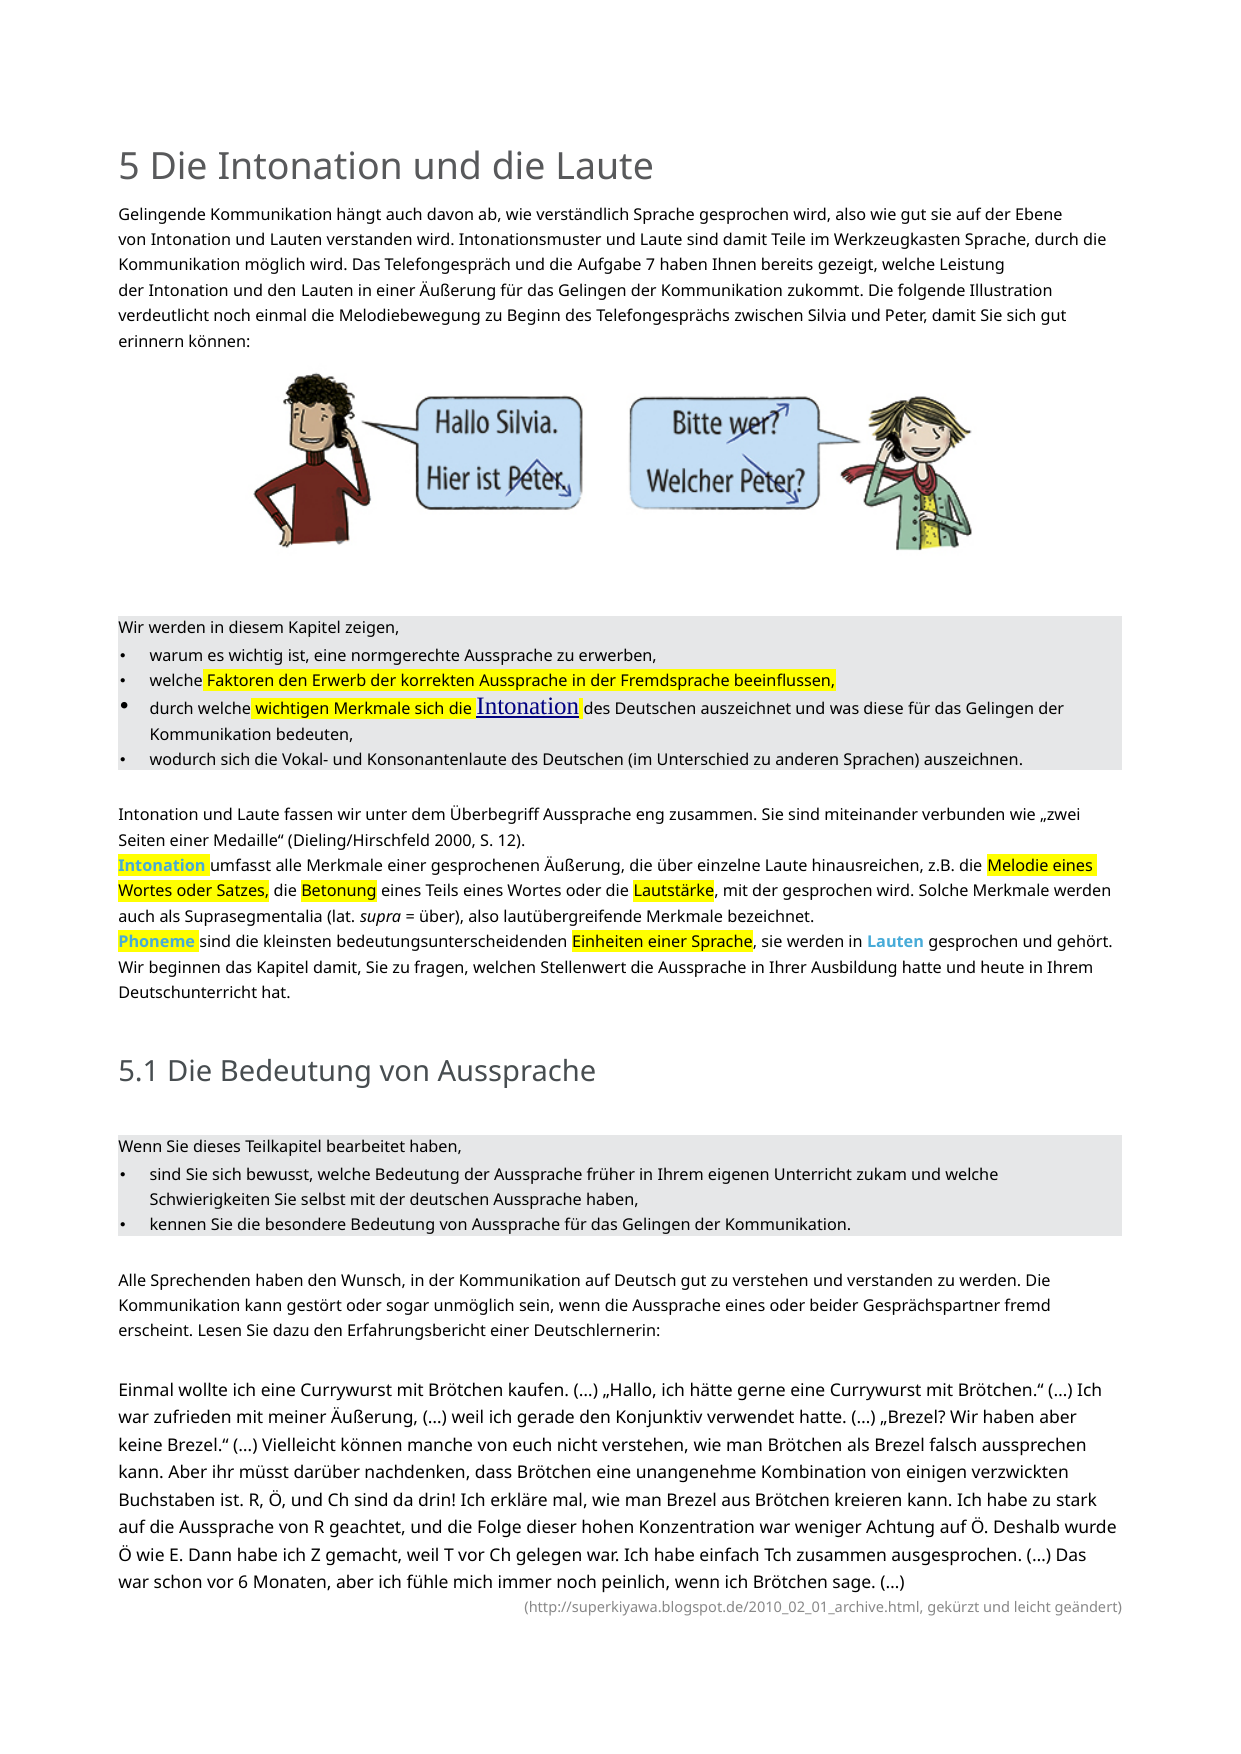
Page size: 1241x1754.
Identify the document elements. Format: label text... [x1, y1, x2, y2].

subtitle 5 Die Intonation und die Laute [118, 139, 1122, 190]
text Einmal wollte ich eine Currywurst mit Brötchen kaufen. (…) „Hallo, ich hätte gerne eine Currywurst mit Brötchen.“ (…) Ich war zufrieden mit meiner Äußerung, (…) weil ich gerade den Konjunktiv verwendet hatte. (…) „Brezel? Wir haben aber keine Brezel.“ (…) Vielleicht können manche von euch nicht verstehen, wie man Brötchen als Brezel falsch aussprechen kann. Aber ihr müsst darüber nachdenken, dass Brötchen eine unangenehme Kombination von einigen verzwickten Buchstaben ist. R, Ö, und Ch sind da drin! Ich erkläre mal, wie man Brezel aus Brötchen kreieren kann. Ich habe zu stark auf die Aussprache von R geachtet, und die Folge dieser hohen Konzentration war weniger Achtung auf Ö. Deshalb wurde Ö wie E. Dann habe ich Z gemacht, weil T vor Ch gelegen war. Ich habe einfach Tch zusammen ausgesprochen. (…) Das war schon vor 6 Monaten, aber ich fühle mich immer noch peinlich, wenn ich Brötchen sage. (…) [118, 1378, 1122, 1593]
text (http://superkiyawa.blogspot.de/2010_02_01_archive.html, gekürzt und leicht geändert) [118, 1597, 1122, 1617]
list sind Sie sich bewusst, welche Bedeutung der Aussprache früher in Ihrem eigenen Unterricht zukam und welche Schwierigkeiten Sie selbst mit der deutschen Aussprache haben, [120, 1161, 1122, 1211]
subtitle 5.1 Die Bedeutung von Aussprache [118, 1050, 1122, 1089]
text Gelingende Kommunikation hängt auch davon ab, wie verständlich Sprache gesprochen wird, also wie gut sie auf der Ebene von Intonation und Lauten verstanden wird. Intonationsmuster und Laute sind damit Teile im Werkzeugkasten Sprache, durch die Kommunikation möglich wird. Das Telefongespräch und die Aufgabe 7 haben Ihnen bereits gezeigt, welche Leistung der Intonation und den Lauten in einer Äußerung für das Gelingen der Kommunikation zukommt. Die folgende Illustration verdeutlicht noch einmal die Melodiebewegung zu Beginn des Telefongesprächs zwischen Silvia und Peter, damit Sie sich gut erinnern können: [118, 202, 1122, 352]
list warum es wichtig ist, eine normgerechte Aussprache zu erwerben, [120, 641, 1122, 666]
text Intonation umfasst alle Merkmale einer gesprochenen Äußerung, die über einzelne Laute hinausreichen, z.B. die Melodie eines Wortes oder Satzes, die Betonung eines Teils eines Wortes oder die Lautstärke, mit der gesprochen wird. Solche Merkmale werden auch als Suprasegmentalia (lat. supra = über), also lautübergreifende Merkmale bezeichnet. [118, 854, 1122, 927]
list welche Faktoren den Erwerb der korrekten Aussprache in der Fremdsprache beeinflussen, [120, 666, 1122, 691]
text Alle Sprechenden haben den Wunsch, in der Kommunikation auf Deutsch gut zu verstehen und verstanden zu werden. Die Kommunikation kann gestört oder sogar unmöglich sein, wenn die Aussprache eines oder beider Gesprächspartner fremd erscheint. Lesen Sie dazu den Erfahrungsbericht einer Deutschlernerin: [118, 1268, 1122, 1342]
text Wenn Sie dieses Teilkapitel bearbeitet haben, [118, 1135, 1122, 1157]
text Intonation und Laute fassen wir unter dem Überbegriff Aussprache eng zusammen. Sie sind miteinander verbunden wie „zwei Seiten einer Medaille“ (Dieling/Hirschfeld 2000, S. 12). [118, 803, 1122, 851]
list kennen Sie die besondere Bedeutung von Aussprache für das Gelingen der Kommunikation. [120, 1211, 1122, 1236]
list durch welche wichtigen Merkmale sich die Intonation des Deutschen auszeichnet und was diese für das Gelingen der Kommunikation bedeuten, [120, 691, 1122, 745]
text Phoneme sind die kleinsten bedeutungsunterscheidenden Einheiten einer Sprache, sie werden in Lauten gesprochen und gehört. [118, 930, 1122, 952]
text Wir beginnen das Kapitel damit, Sie zu fragen, welchen Stellenwert die Aussprache in Ihrer Ausbildung hatte und heute in Ihrem Deutschunterricht hat. [118, 956, 1122, 1003]
list wodurch sich die Vokal- und Konsonantenlaute des Deutschen (im Unterschied zu anderen Sprachen) auszeichnen. [120, 745, 1122, 770]
text Wir werden in diesem Kapitel zeigen, [118, 616, 1122, 638]
picture [226, 355, 1014, 579]
